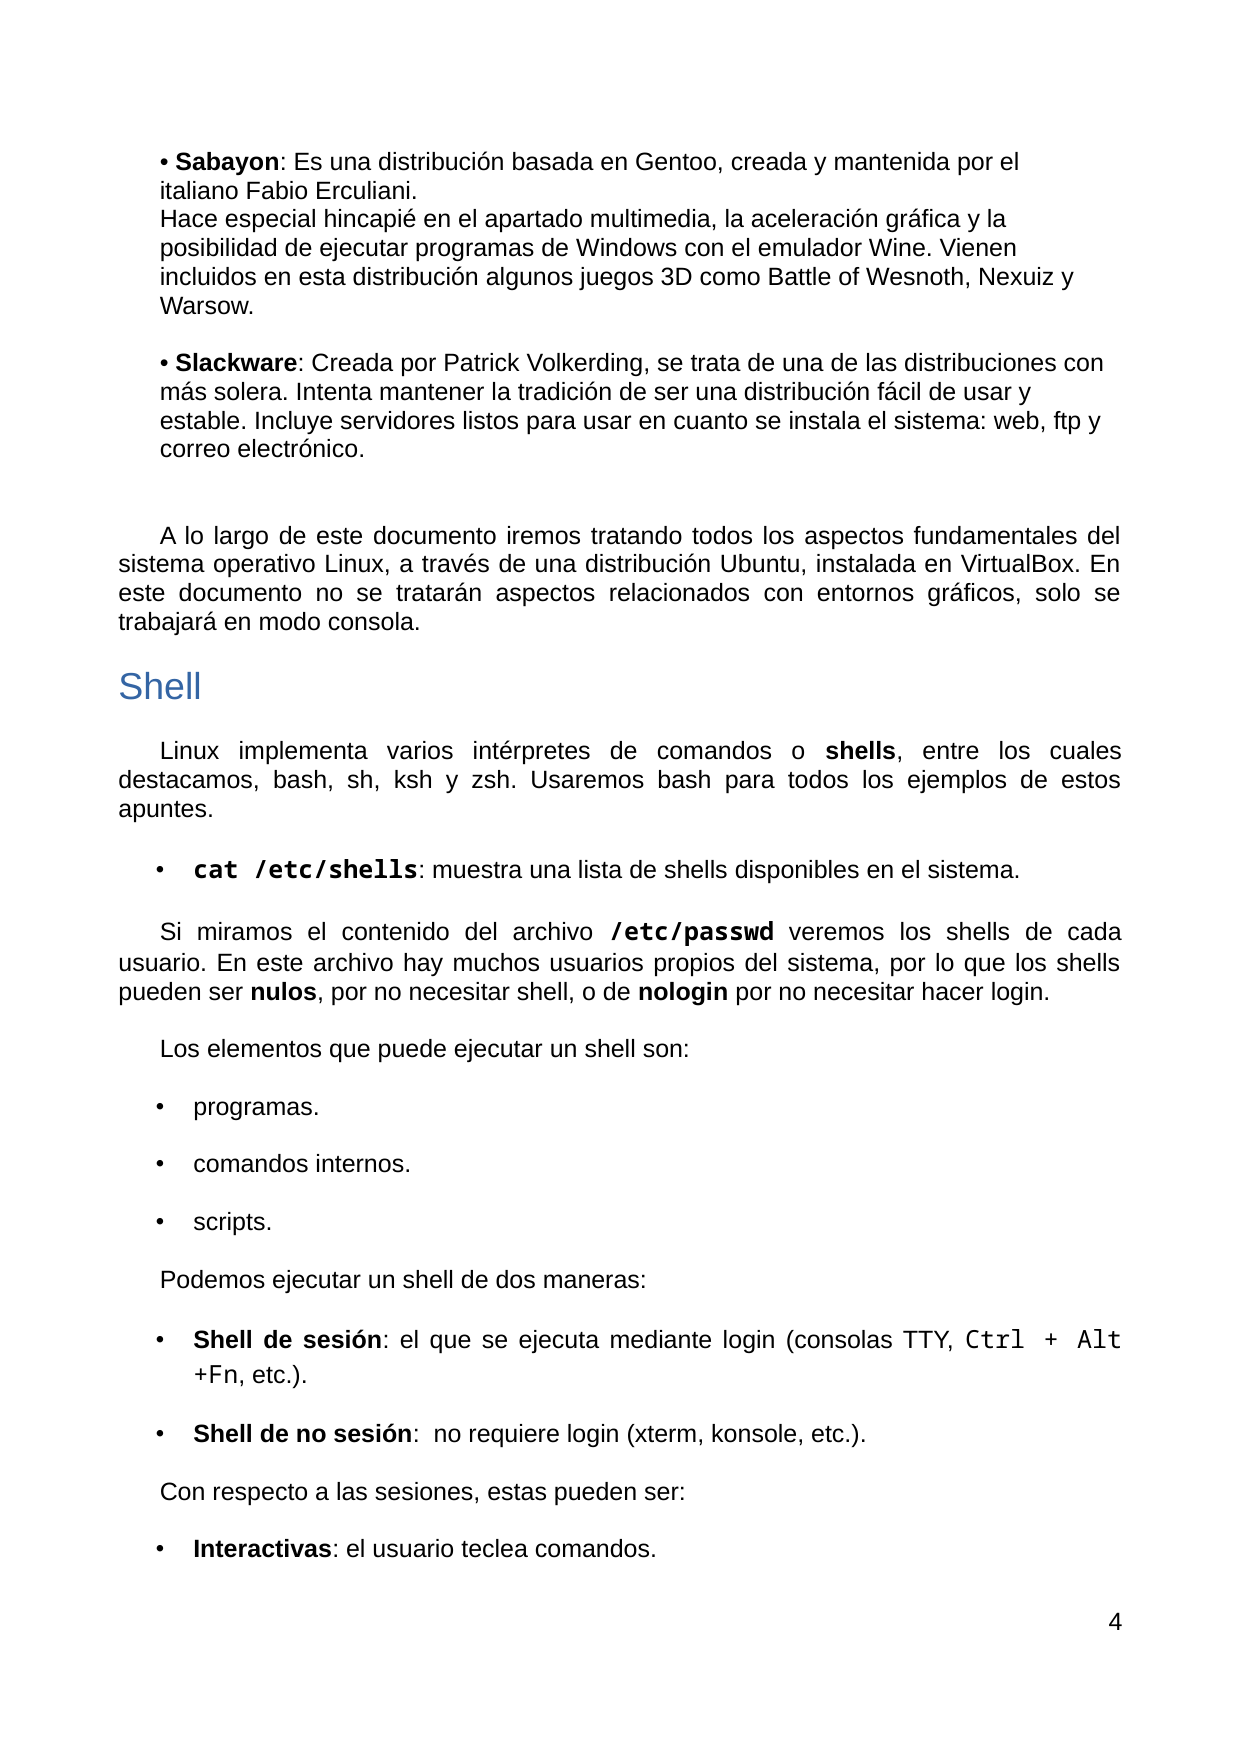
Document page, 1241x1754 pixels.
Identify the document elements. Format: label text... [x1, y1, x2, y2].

list cat /etc/shells: muestra una lista de shells disponibles en el sistema. [156, 851, 1122, 885]
text A lo largo de este documento iremos tratando todos los aspectos fundamentales del sistema operativo Linux, a través de una distribución Ubuntu, instalada en VirtualBox. En este documento no se tratarán aspectos relacionados con entornos gráficos, solo se trabajará en modo consola. [118, 521, 1122, 636]
text Los elementos que puede ejecutar un shell son: [118, 1034, 1122, 1063]
text Si miramos el contenido del archivo /etc/passwd veremos los shells de cada usuario. En este archivo hay muchos usuarios propios del sistema, por lo que los shells pueden ser nulos, por no necesitar shell, o de nologin por no necesitar hacer login. [118, 914, 1122, 1006]
list comandos internos. [156, 1149, 1122, 1178]
text Hace especial hincapié en el apartado multimedia, la aceleración gráfica y la [118, 204, 1122, 233]
text Warsow. [118, 291, 1122, 319]
text Linux implementa varios intérpretes de comandos o shells, entre los cuales destacamos, bash, sh, ksh y zsh. Usaremos bash para todos los ejemplos de estos apuntes. [118, 736, 1122, 822]
list Shell de no sesión: no requiere login (xterm, konsole, etc.). [156, 1419, 1122, 1448]
list Shell de sesión: el que se ejecuta mediante login (consolas TTY, Ctrl + Alt +Fn, etc.). [156, 1322, 1122, 1390]
text estable. Incluye servidores listos para usar en cuanto se instala el sistema: web, ftp y [118, 406, 1122, 434]
text • Sabayon: Es una distribución basada en Gentoo, creada y mantenida por el [118, 147, 1122, 176]
text más solera. Intenta mantener la tradición de ser una distribución fácil de usar y [118, 377, 1122, 406]
text • Slackware: Creada por Patrick Volkerding, se trata de una de las distribuciones con [118, 348, 1122, 377]
list scripts. [156, 1207, 1122, 1236]
list Interactivas: el usuario teclea comandos. [156, 1534, 1122, 1563]
text Podemos ejecutar un shell de dos maneras: [118, 1265, 1122, 1293]
text Shell [118, 664, 1122, 707]
text incluidos en esta distribución algunos juegos 3D como Battle of Wesnoth, Nexuiz y [118, 262, 1122, 291]
text posibilidad de ejecutar programas de Windows con el emulador Wine. Vienen [118, 233, 1122, 262]
text italiano Fabio Erculiani. [118, 176, 1122, 204]
text Con respecto a las sesiones, estas pueden ser: [118, 1477, 1122, 1505]
list programas. [156, 1092, 1122, 1121]
text correo electrónico. [118, 434, 1122, 463]
